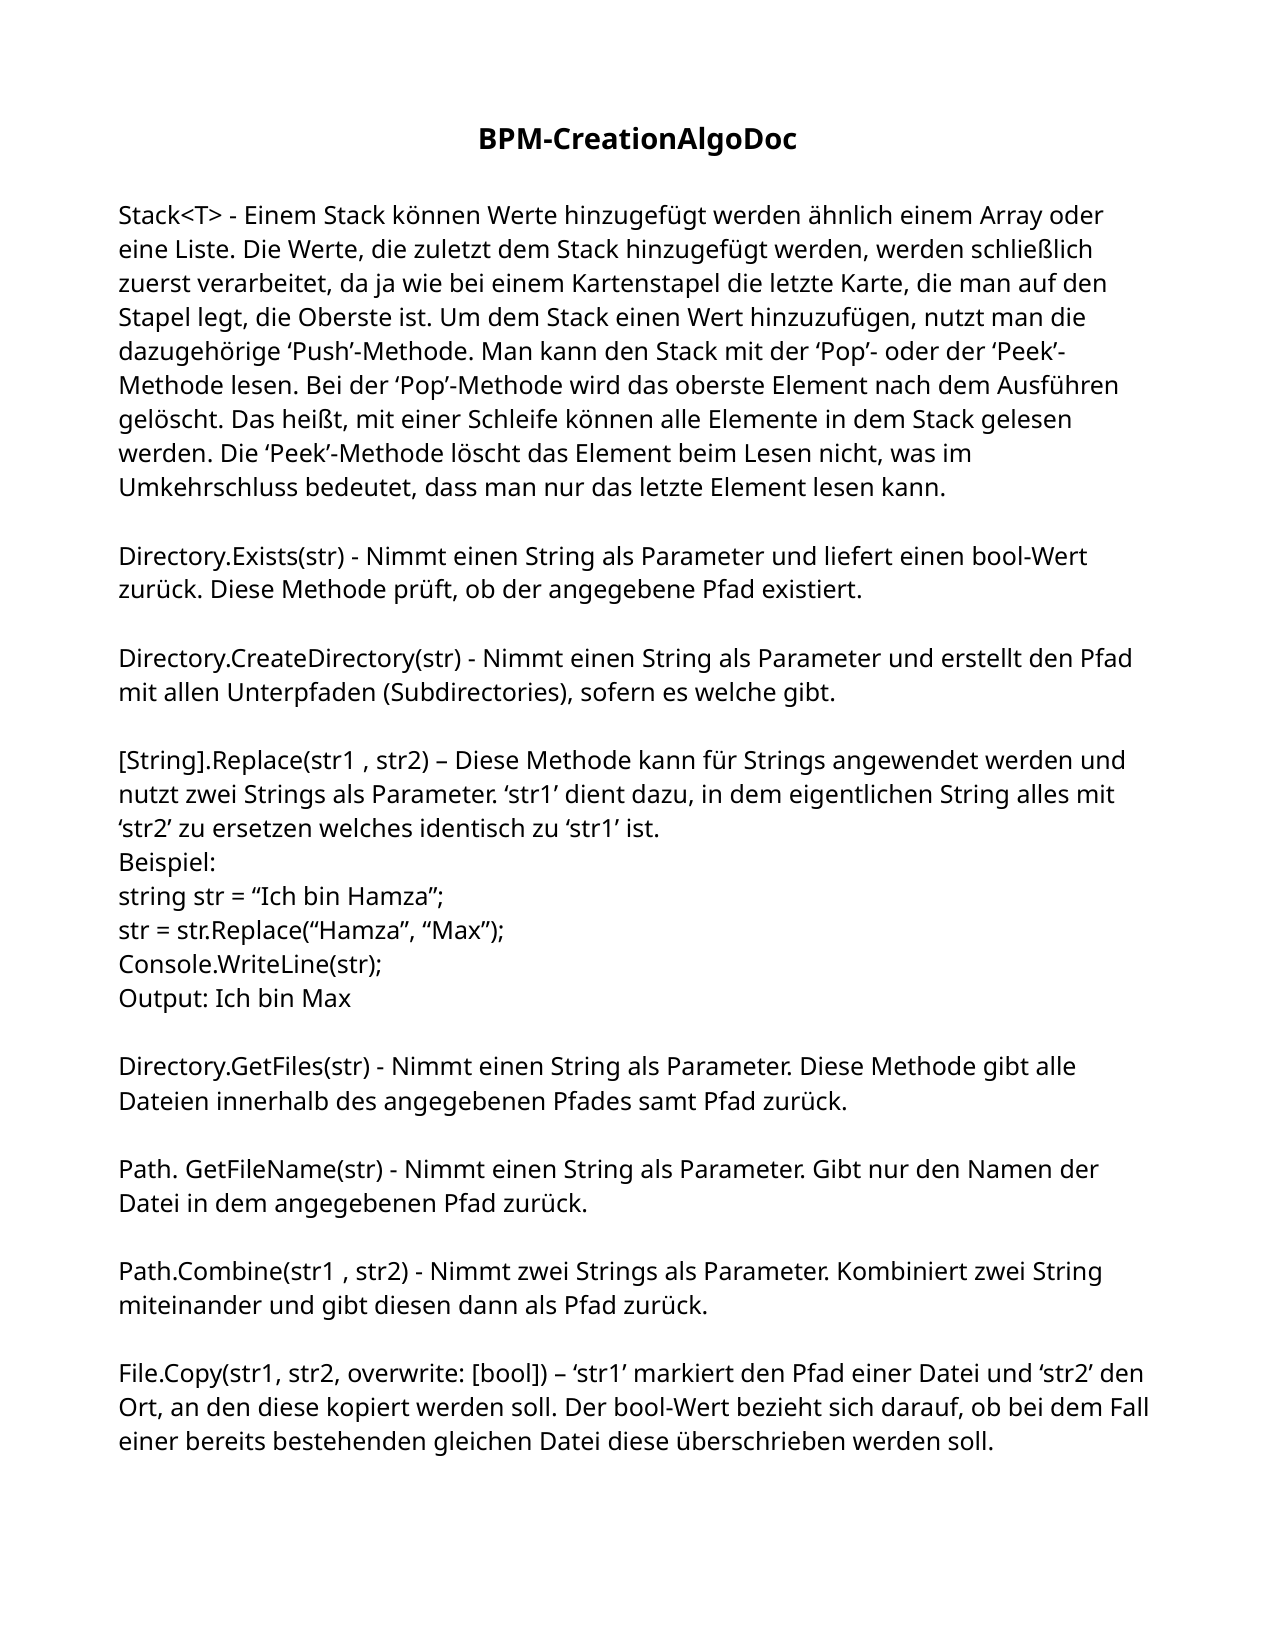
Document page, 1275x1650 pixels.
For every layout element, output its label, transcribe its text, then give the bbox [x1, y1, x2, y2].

text Directory.Exists(str) - Nimmt einen String als Parameter und liefert einen bool-Wert zurück. Diese Methode prüft, ob der angegebene Pfad existiert. [118, 538, 1157, 606]
text Beispiel: [118, 845, 1157, 879]
text Directory.CreateDirectory(str) - Nimmt einen String als Parameter und erstellt den Pfad mit allen Unterpfaden (Subdirectories), sofern es welche gibt. [118, 640, 1157, 708]
text [String].Replace(str1 , str2) – Diese Methode kann für Strings angewendet werden und nutzt zwei Strings als Parameter. ‘str1’ dient dazu, in dem eigentlichen String alles mit ‘str2’ zu ersetzen welches identisch zu ‘str1’ ist. [118, 742, 1157, 845]
text BPM-CreationAlgoDoc [118, 118, 1157, 158]
text Console.WriteLine(str); [118, 947, 1157, 981]
text Directory.GetFiles(str) - Nimmt einen String als Parameter. Diese Methode gibt alle Dateien innerhalb des angegebenen Pfades samt Pfad zurück. [118, 1049, 1157, 1117]
text Path. GetFileName(str) - Nimmt einen String als Parameter. Gibt nur den Namen der Datei in dem angegebenen Pfad zurück. [118, 1151, 1157, 1219]
text File.Copy(str1, str2, overwrite: [bool]) – ‘str1’ markiert den Pfad einer Datei und ‘str2’ den Ort, an den diese kopiert werden soll. Der bool-Wert bezieht sich darauf, ob bei dem Fall einer bereits bestehenden gleichen Datei diese überschrieben werden soll. [118, 1356, 1157, 1458]
text Output: Ich bin Max [118, 981, 1157, 1015]
text Path.Combine(str1 , str2) - Nimmt zwei Strings als Parameter. Kombiniert zwei String miteinander und gibt diesen dann als Pfad zurück. [118, 1253, 1157, 1322]
text Stack<T> - Einem Stack können Werte hinzugefügt werden ähnlich einem Array oder eine Liste. Die Werte, die zuletzt dem Stack hinzugefügt werden, werden schließlich zuerst verarbeitet, da ja wie bei einem Kartenstapel die letzte Karte, die man auf den Stapel legt, die Oberste ist. Um dem Stack einen Wert hinzuzufügen, nutzt man die dazugehörige ‘Push’-Methode. Man kann den Stack mit der ‘Pop’- oder der ‘Peek’-Methode lesen. Bei der ‘Pop’-Methode wird das oberste Element nach dem Ausführen gelöscht. Das heißt, mit einer Schleife können alle Elemente in dem Stack gelesen werden. Die ‘Peek’-Methode löscht das Element beim Lesen nicht, was im Umkehrschluss bedeutet, dass man nur das letzte Element lesen kann. [118, 197, 1157, 504]
text str = str.Replace(“Hamza”, “Max”); [118, 913, 1157, 947]
text string str = “Ich bin Hamza”; [118, 879, 1157, 913]
